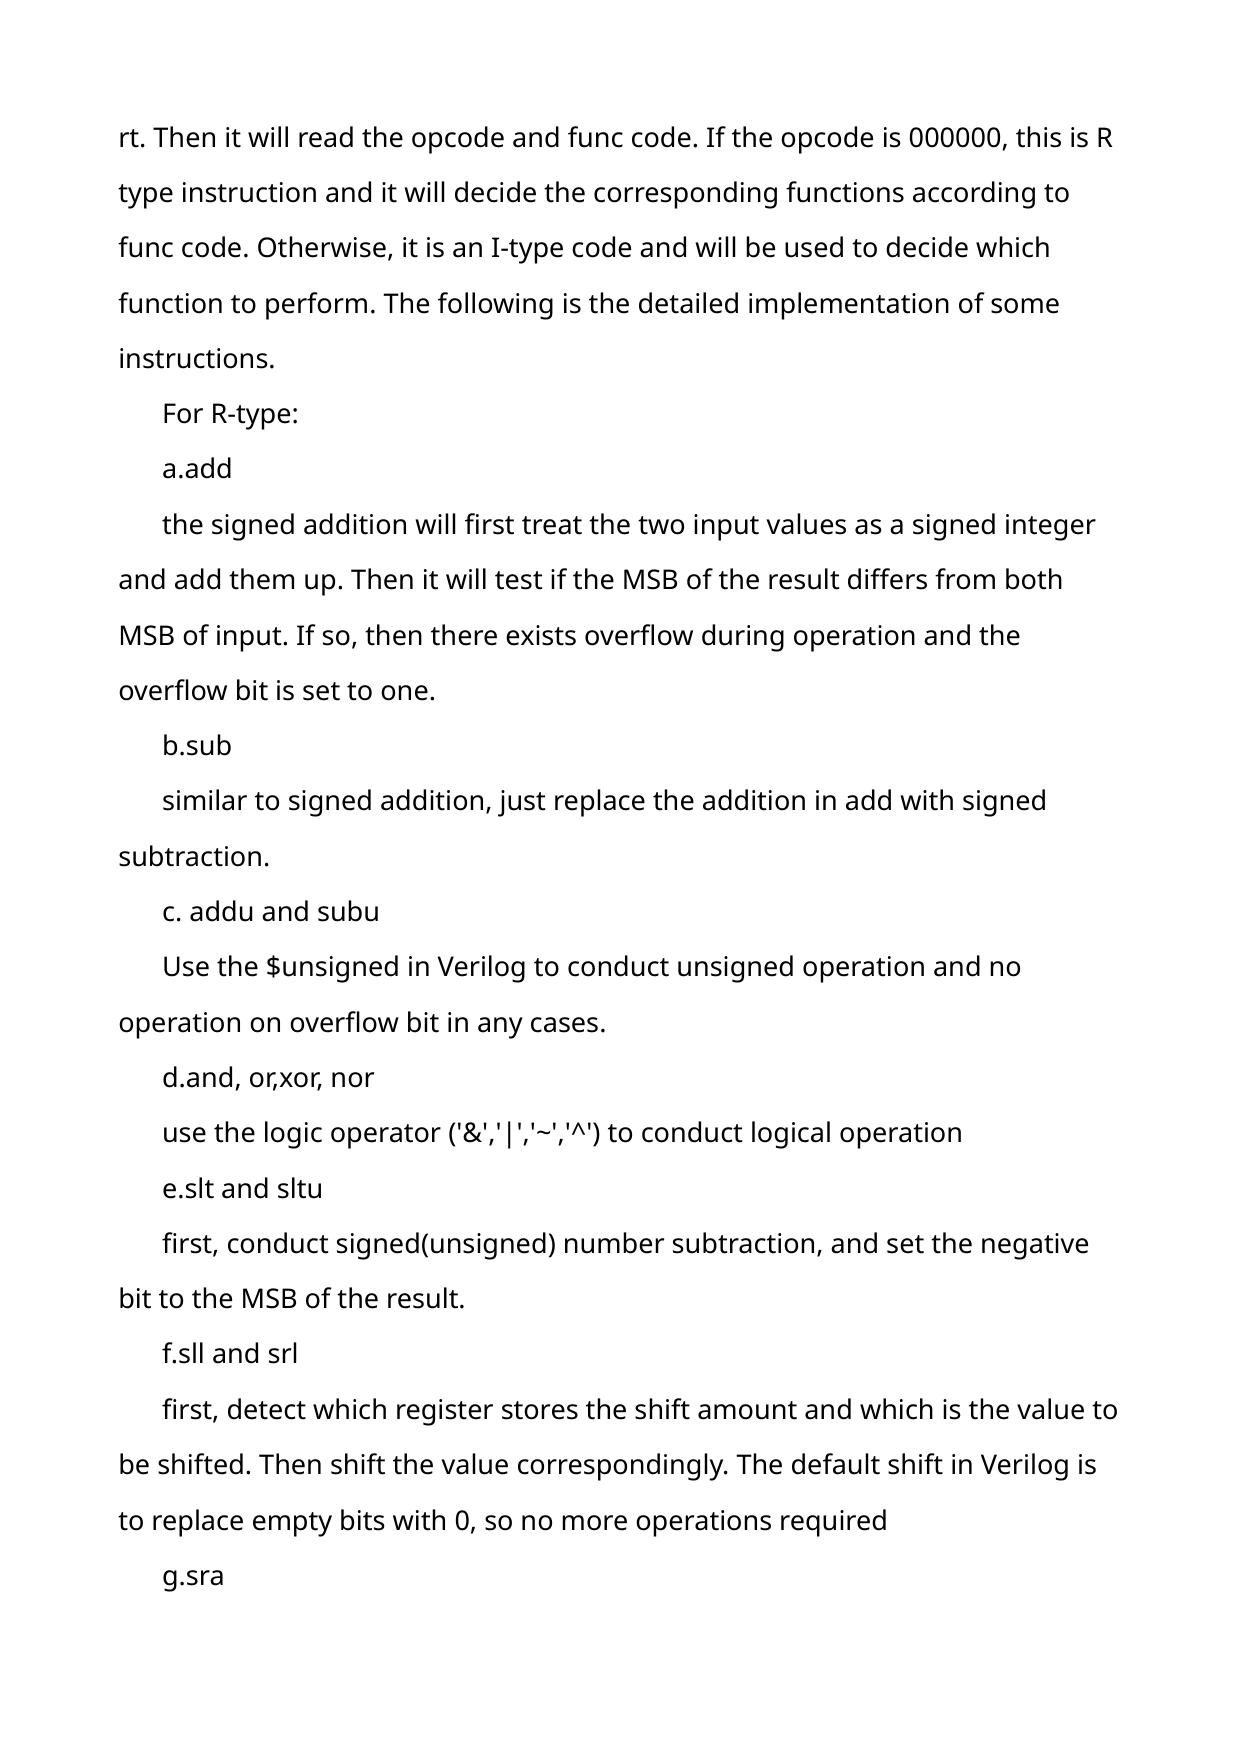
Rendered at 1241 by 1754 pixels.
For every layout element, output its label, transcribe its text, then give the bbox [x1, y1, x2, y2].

text similar to signed addition, just replace the addition in add with signed subtraction. [118, 782, 1122, 874]
text f.sll and srl [118, 1335, 1122, 1372]
text a.add [118, 450, 1122, 487]
text rt. Then it will read the opcode and func code. If the opcode is 000000, this is R type instruction and it will decide the corresponding functions according to func code. Otherwise, it is an I-type code and will be used to decide which function to perform. The following is the detailed implementation of some instructions. [118, 118, 1122, 376]
text use the logic operator ('&','|','~','^') to conduct logical operation [118, 1114, 1122, 1151]
text c. addu and subu [118, 892, 1122, 929]
text For R-type: [118, 395, 1122, 432]
text first, detect which register stores the shift amount and which is the value to be shifted. Then shift the value correspondingly. The default shift in Verilog is to replace empty bits with 0, so no more operations required [118, 1390, 1122, 1538]
text the signed addition will first treat the two input values as a signed integer and add them up. Then it will test if the MSB of the result differs from both MSB of input. If so, then there exists overflow during operation and the overflow bit is set to one. [118, 505, 1122, 708]
text e.slt and sltu [118, 1169, 1122, 1206]
text b.sub [118, 727, 1122, 763]
text g.sra [118, 1556, 1122, 1593]
text first, conduct signed(unsigned) number subtraction, and set the negative bit to the MSB of the result. [118, 1224, 1122, 1317]
text Use the $unsigned in Verilog to conduct unsigned operation and no operation on overflow bit in any cases. [118, 948, 1122, 1040]
text d.and, or,xor, nor [118, 1058, 1122, 1095]
